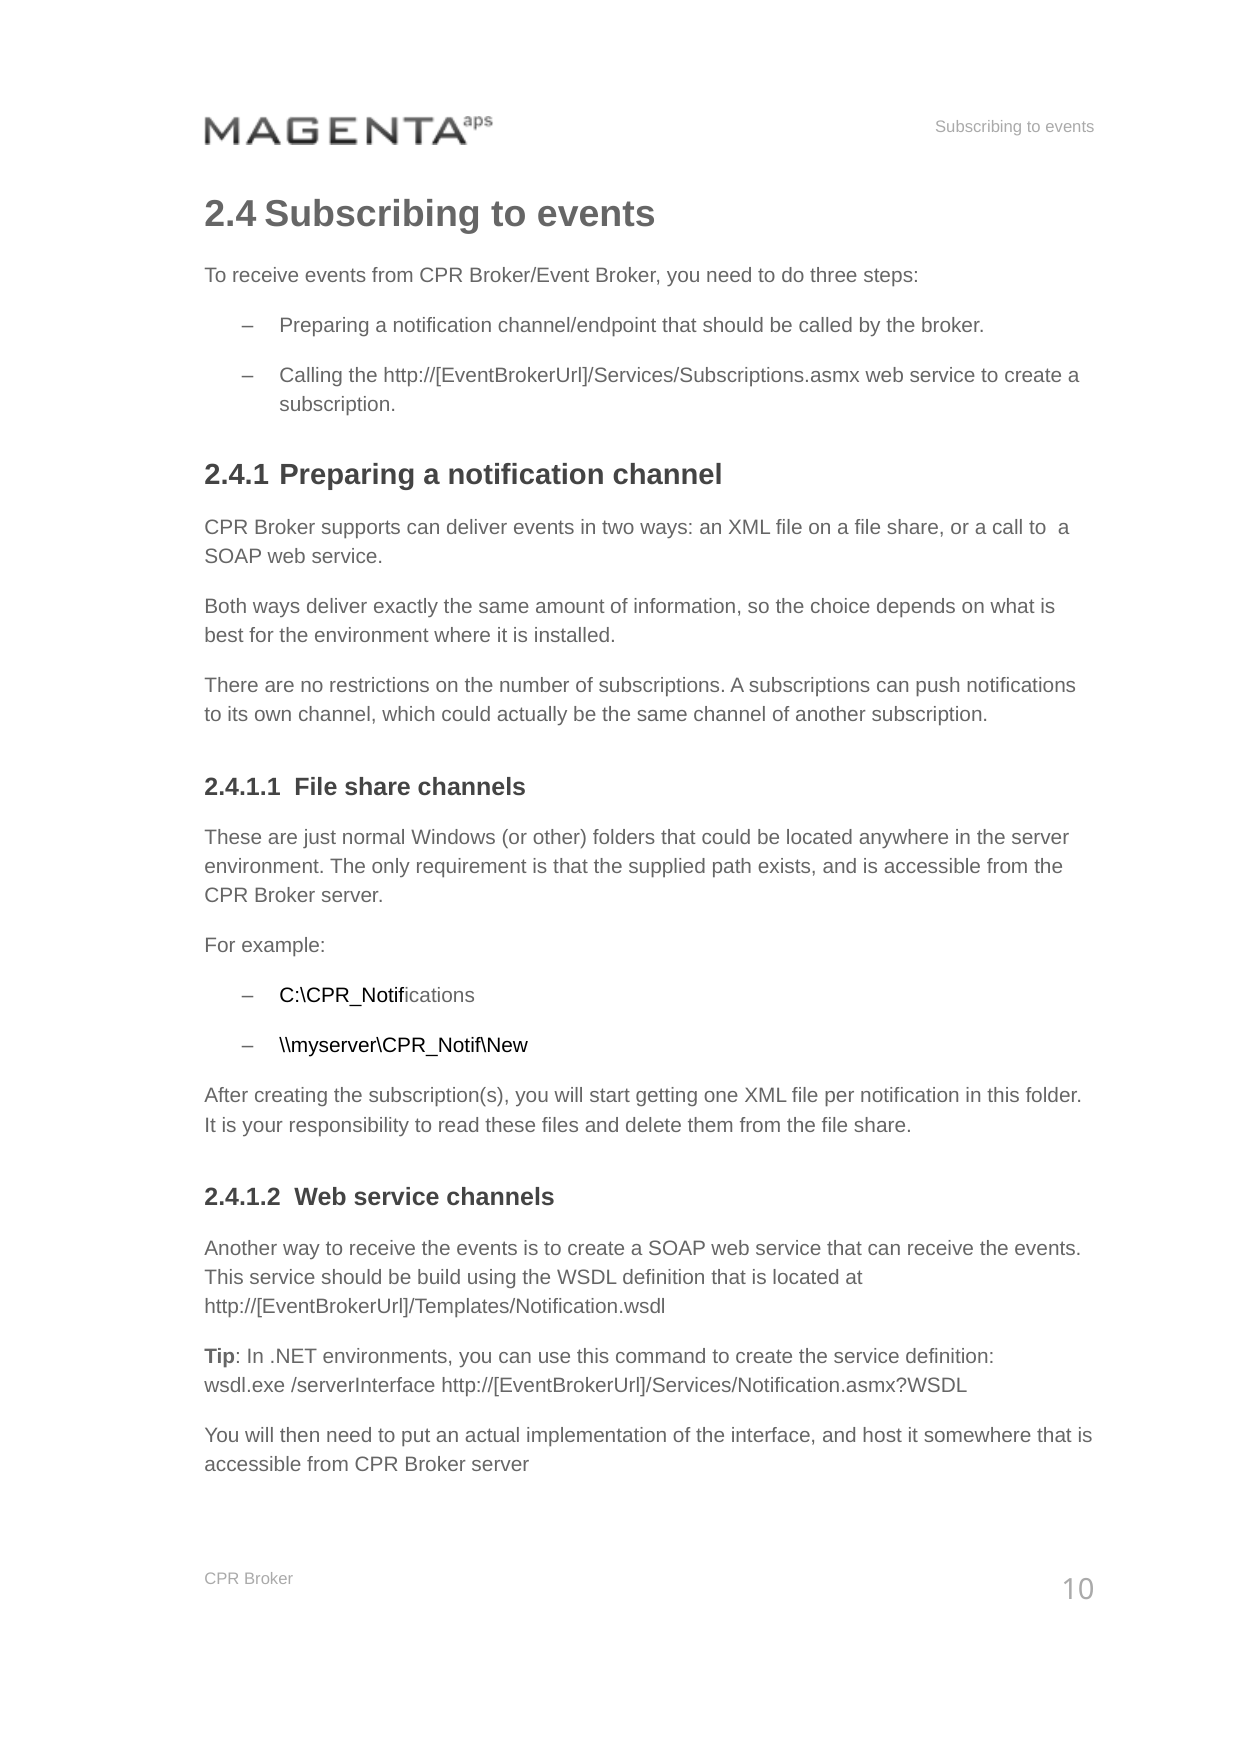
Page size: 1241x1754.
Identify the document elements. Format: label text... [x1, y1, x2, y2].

picture [204, 116, 494, 145]
subtitle Preparing a notification channel [204, 438, 1094, 496]
subtitle Subscribing to events [204, 179, 1094, 238]
text Tip: In .NET environments, you can use this command to create the service definition: wsdl.exe /serverInterface http://[EventBrokerUrl]/Services/Notification.asmx?WSDL [204, 1340, 1094, 1398]
text These are just normal Windows (or other) folders that could be located anywhere in the server environment. The only requirement is that the supplied path exists, and is accessible from the CPR Broker server. [204, 821, 1094, 909]
list Preparing a notification channel/endpoint that should be called by the broker. [242, 309, 1094, 338]
text Another way to receive the events is to create a SOAP web service that can receive the events. This service should be build using the WSDL definition that is located at http://[EventBrokerUrl]/Templates/Notification.wsdl [204, 1232, 1094, 1319]
text You will then need to put an actual implementation of the interface, and host it somewhere that is accessible from CPR Broker server [204, 1419, 1094, 1477]
text CPR Broker supports can deliver events in two ways: an XML file on a file share, or a call to a SOAP web service. [204, 511, 1094, 569]
subtitle Web service channels [204, 1159, 1094, 1217]
text For example: [204, 929, 1094, 959]
list C:\CPR_Notifications [242, 979, 1094, 1009]
text After creating the subscription(s), you will start getting one XML file per notification in this folder. It is your responsibility to read these files and delete them from the file share. [204, 1079, 1094, 1138]
text There are no restrictions on the number of subscriptions. A subscriptions can push notifications to its own channel, which could actually be the same channel of another subscription. [204, 669, 1094, 727]
list Calling the http://[EventBrokerUrl]/Services/Subscriptions.asmx web service to create a subscription. [242, 359, 1094, 417]
subtitle File share channels [204, 748, 1094, 807]
text Both ways deliver exactly the same amount of information, so the choice depends on what is best for the environment where it is installed. [204, 590, 1094, 648]
list \\myserver\CPR_Notif\New [242, 1029, 1094, 1059]
text To receive events from CPR Broker/Event Broker, you need to do three steps: [204, 259, 1094, 288]
